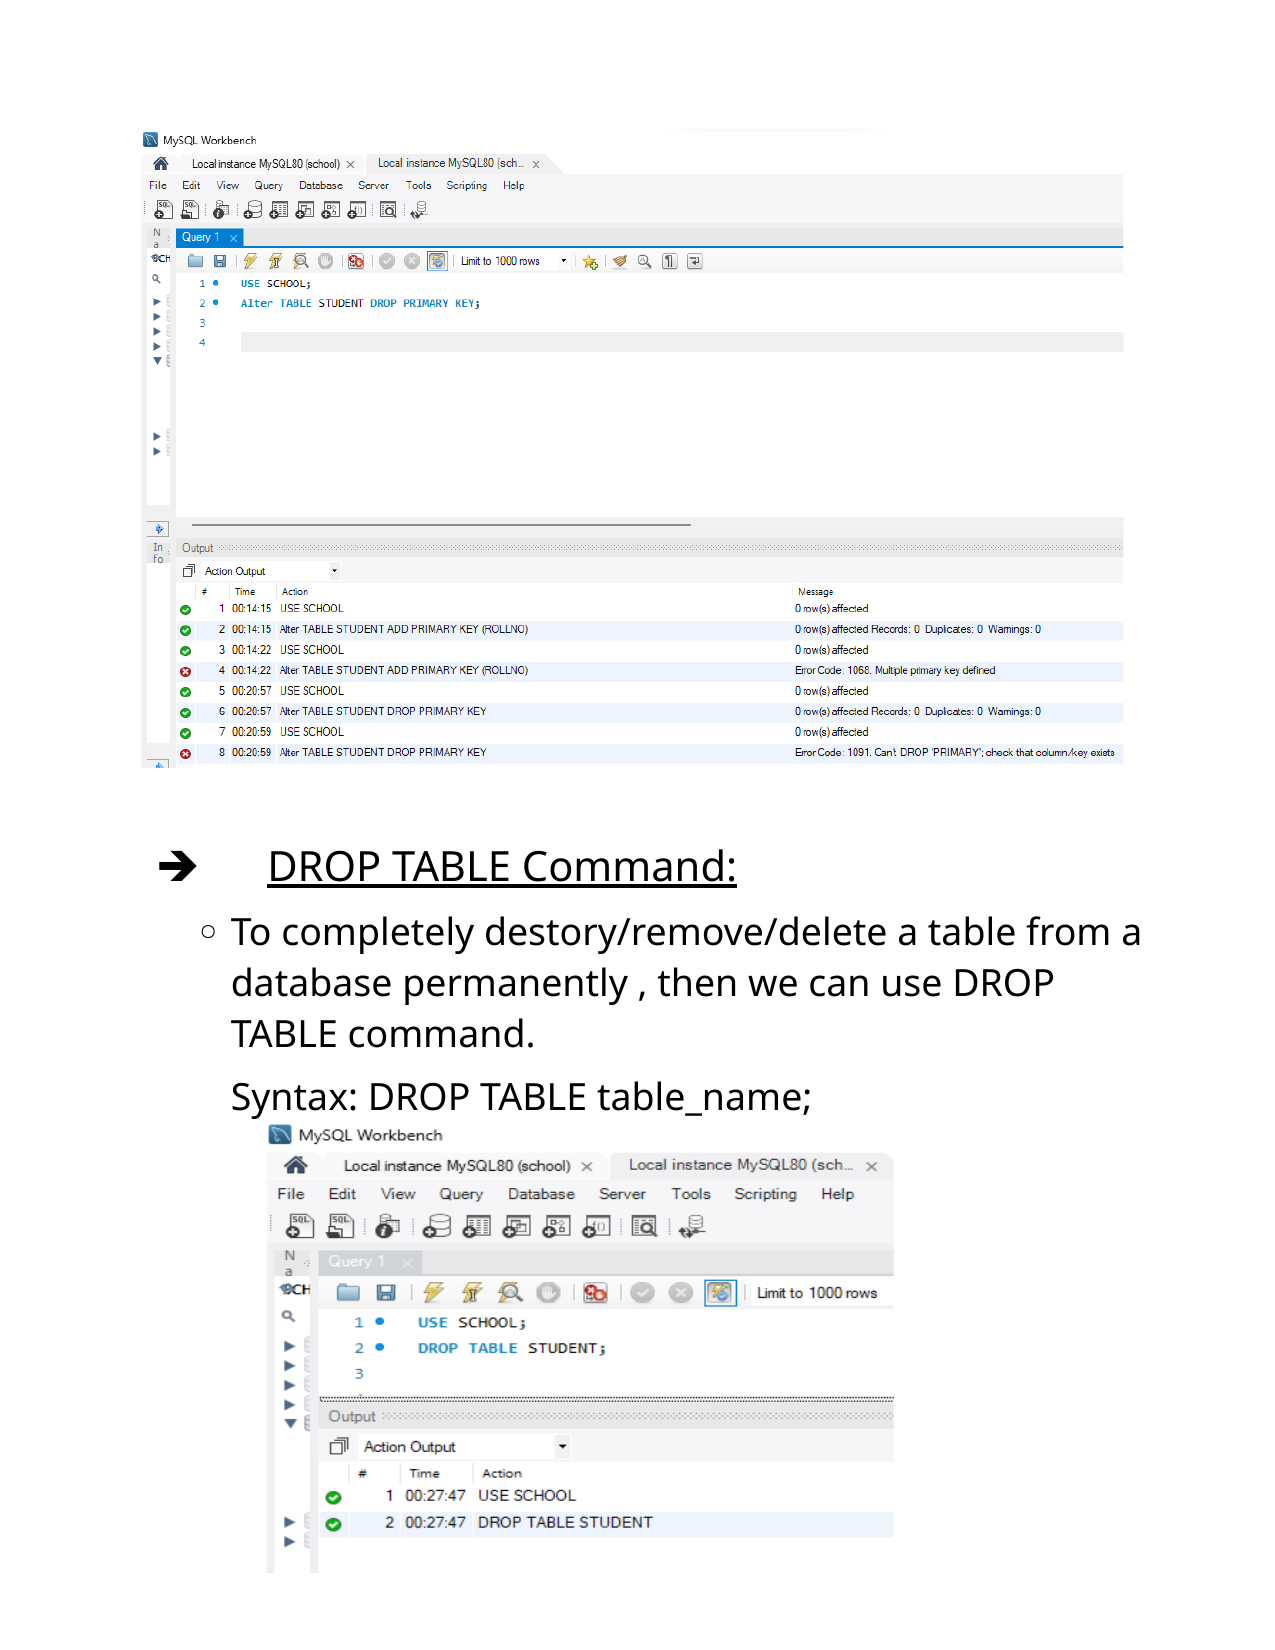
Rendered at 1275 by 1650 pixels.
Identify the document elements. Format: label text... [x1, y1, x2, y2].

list DROP TABLE Command: [156, 837, 1157, 893]
list Syntax: DROP TABLE table_name; [193, 1071, 1157, 1122]
picture [266, 1122, 894, 1573]
picture [141, 129, 1124, 768]
list To completely destory/remove/delete a table from a database permanently , then we can use DROP TABLE command. [193, 906, 1157, 1059]
